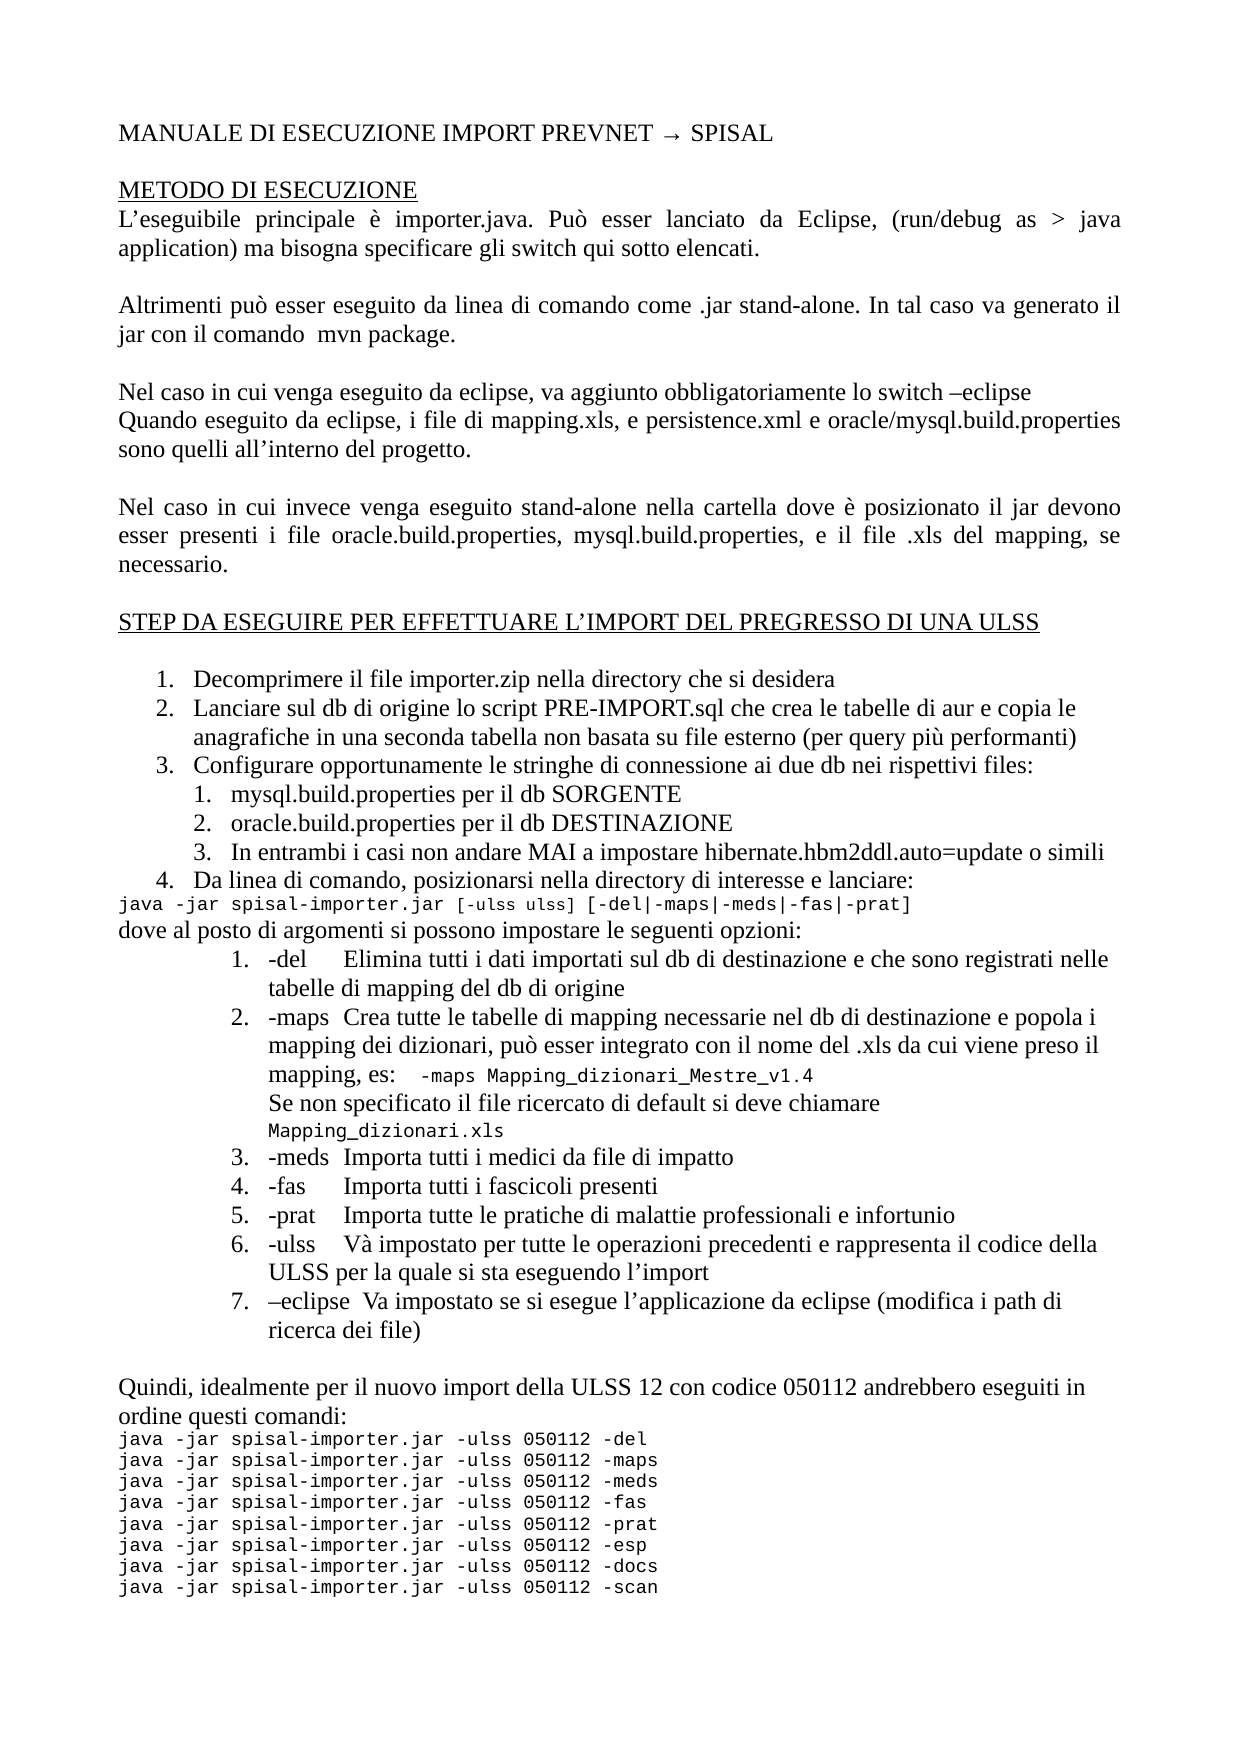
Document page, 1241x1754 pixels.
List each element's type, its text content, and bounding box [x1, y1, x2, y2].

text java -jar spisal-importer.jar -ulss 050112 -maps [118, 1451, 1122, 1472]
text Quando eseguito da eclipse, i file di mapping.xls, e persistence.xml e oracle/mysql.build.properties sono quelli all’interno del progetto. [118, 406, 1122, 463]
text java -jar spisal-importer.jar -ulss 050112 -meds [118, 1472, 1122, 1493]
list -fas Importa tutti i fascicoli presenti [231, 1171, 1122, 1200]
list In entrambi i casi non andare MAI a impostare hibernate.hbm2ddl.auto=update o simili [193, 837, 1122, 866]
text java -jar spisal-importer.jar -ulss 050112 -docs [118, 1557, 1122, 1578]
text STEP DA ESEGUIRE PER EFFETTUARE L’IMPORT DEL PREGRESSO DI UNA ULSS [118, 607, 1122, 636]
text java -jar spisal-importer.jar -ulss 050112 -prat [118, 1514, 1122, 1536]
text java -jar spisal-importer.jar [-ulss ulss] [-del|-maps|-meds|-fas|-prat] [118, 894, 1122, 916]
text METODO DI ESECUZIONE [118, 176, 1122, 204]
text L’eseguibile principale è importer.java. Può esser lanciato da Eclipse, (run/debug as > java application) ma bisogna specificare gli switch qui sotto elencati. [118, 204, 1122, 262]
text Nel caso in cui venga eseguito da eclipse, va aggiunto obbligatoriamente lo switch –eclipse [118, 377, 1122, 406]
list Decomprimere il file importer.zip nella directory che si desidera [156, 664, 1122, 693]
list -del Elimina tutti i dati importati sul db di destinazione e che sono registrati nelle tabelle di mapping del db di origine [231, 944, 1122, 1002]
text Altrimenti può esser eseguito da linea di comando come .jar stand-alone. In tal caso va generato il jar con il comando mvn package. [118, 291, 1122, 348]
text Se non specificato il file ricercato di default si deve chiamare Mapping_dizionari.xls [268, 1088, 1122, 1142]
text java -jar spisal-importer.jar -ulss 050112 -del [118, 1429, 1122, 1451]
list -ulss Và impostato per tutte le operazioni precedenti e rappresenta il codice della ULSS per la quale si sta eseguendo l’import [231, 1229, 1122, 1286]
text Nel caso in cui invece venga eseguito stand-alone nella cartella dove è posizionato il jar devono esser presenti i file oracle.build.properties, mysql.build.properties, e il file .xls del mapping, se necessario. [118, 492, 1122, 578]
text java -jar spisal-importer.jar -ulss 050112 -fas [118, 1493, 1122, 1514]
text Quindi, idealmente per il nuovo import della ULSS 12 con codice 050112 andrebbero eseguiti in ordine questi comandi: [118, 1372, 1122, 1429]
text MANUALE DI ESECUZIONE IMPORT PREVNET → SPISAL [118, 118, 1122, 147]
list Da linea di comando, posizionarsi nella directory di interesse e lanciare: [156, 866, 1122, 894]
list Configurare opportunamente le stringhe di connessione ai due db nei rispettivi files: [156, 751, 1122, 779]
list Lanciare sul db di origine lo script PRE-IMPORT.sql che crea le tabelle di aur e copia le anagrafiche in una seconda tabella non basata su file esterno (per query più performanti) [156, 693, 1122, 751]
text java -jar spisal-importer.jar -ulss 050112 -scan [118, 1578, 1122, 1599]
list –eclipse Va impostato se si esegue l’applicazione da eclipse (modifica i path di ricerca dei file) [231, 1286, 1122, 1344]
list -meds Importa tutti i medici da file di impatto [231, 1142, 1122, 1171]
text java -jar spisal-importer.jar -ulss 050112 -esp [118, 1536, 1122, 1557]
list -maps Crea tutte le tabelle di mapping necessarie nel db di destinazione e popola i mapping dei dizionari, può esser integrato con il nome del .xls da cui viene preso il mapping, es: -maps Mapping_dizionari_Mestre_v1.4 [231, 1002, 1122, 1088]
list mysql.build.properties per il db SORGENTE [193, 779, 1122, 808]
text dove al posto di argomenti si possono impostare le seguenti opzioni: [118, 916, 1122, 944]
list -prat Importa tutte le pratiche di malattie professionali e infortunio [231, 1200, 1122, 1229]
list oracle.build.properties per il db DESTINAZIONE [193, 808, 1122, 837]
